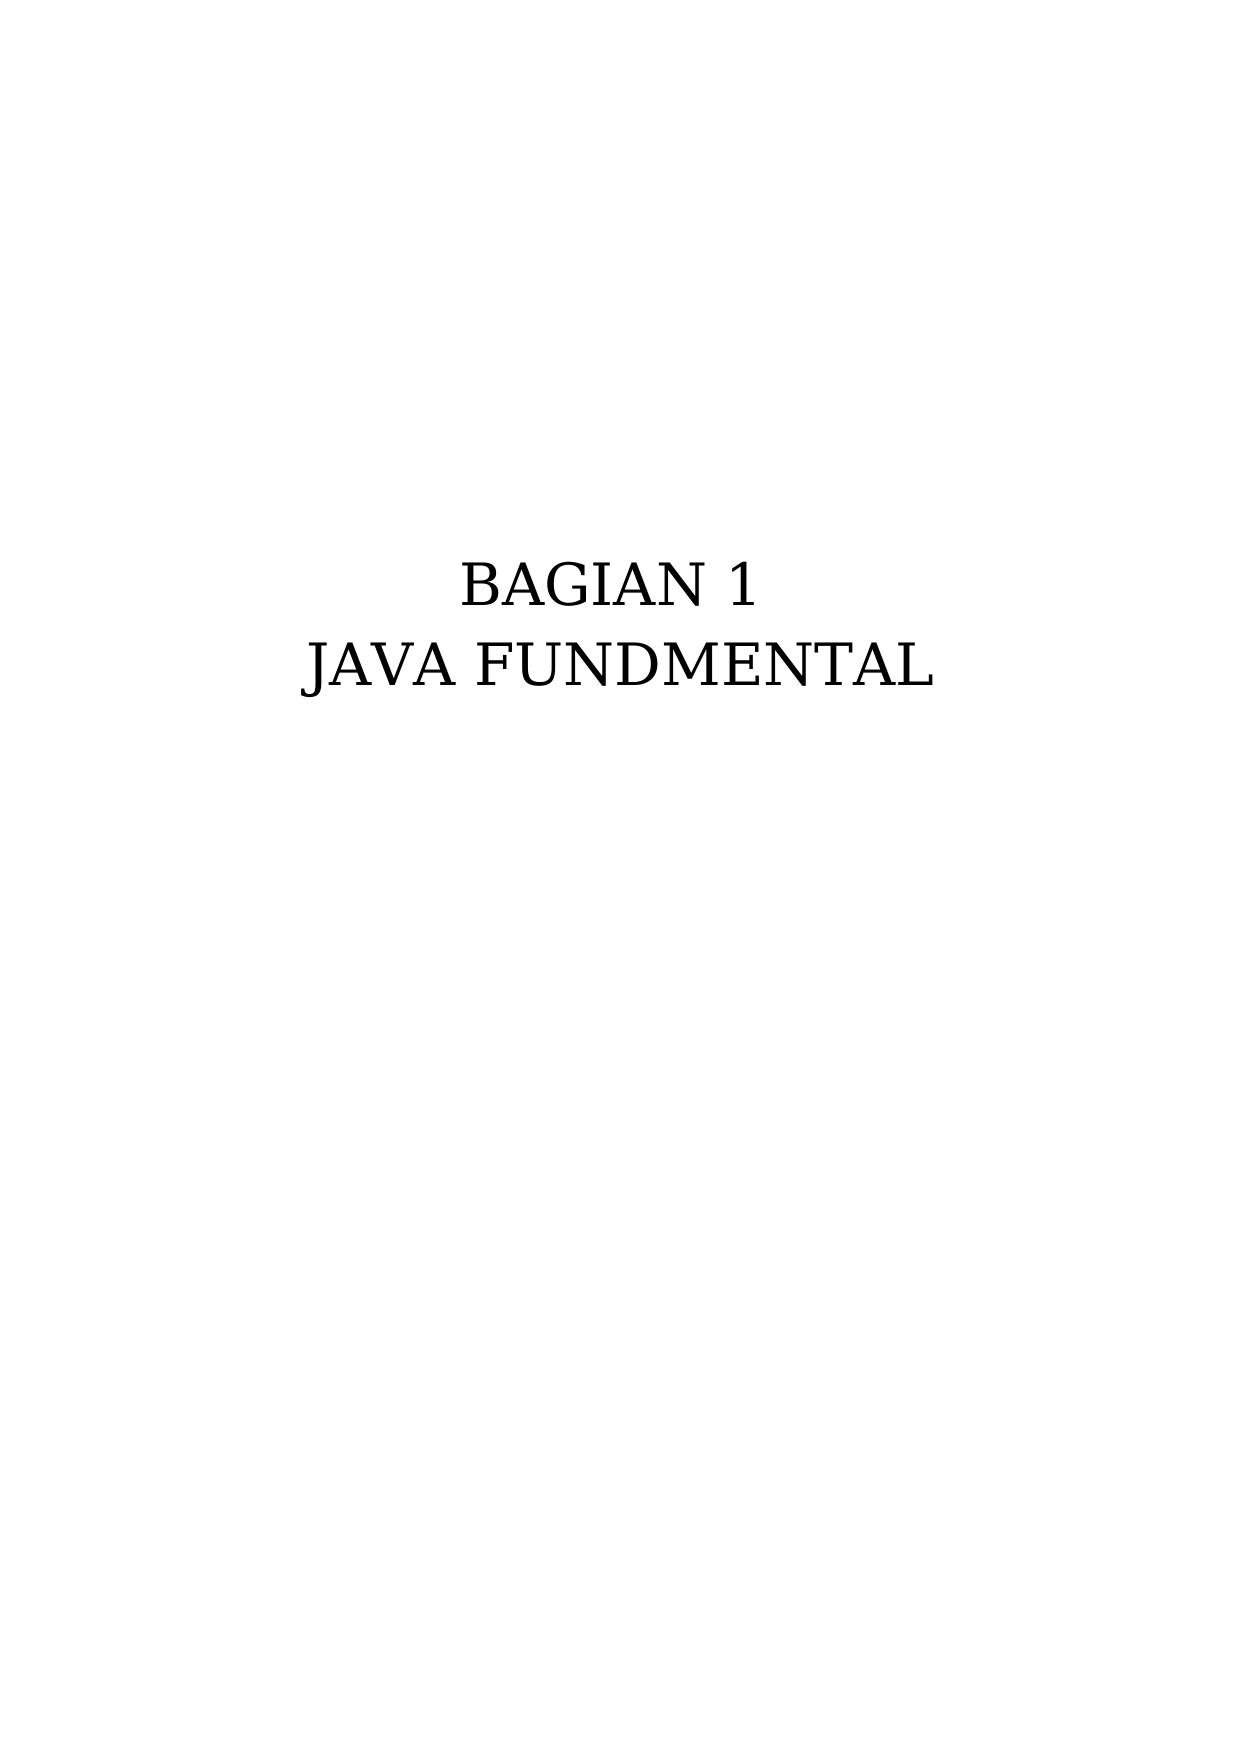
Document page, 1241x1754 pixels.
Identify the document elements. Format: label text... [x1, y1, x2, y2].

text BAGIAN 1 [150, 551, 1091, 619]
text JAVA FUNDMENTAL [150, 631, 1091, 699]
